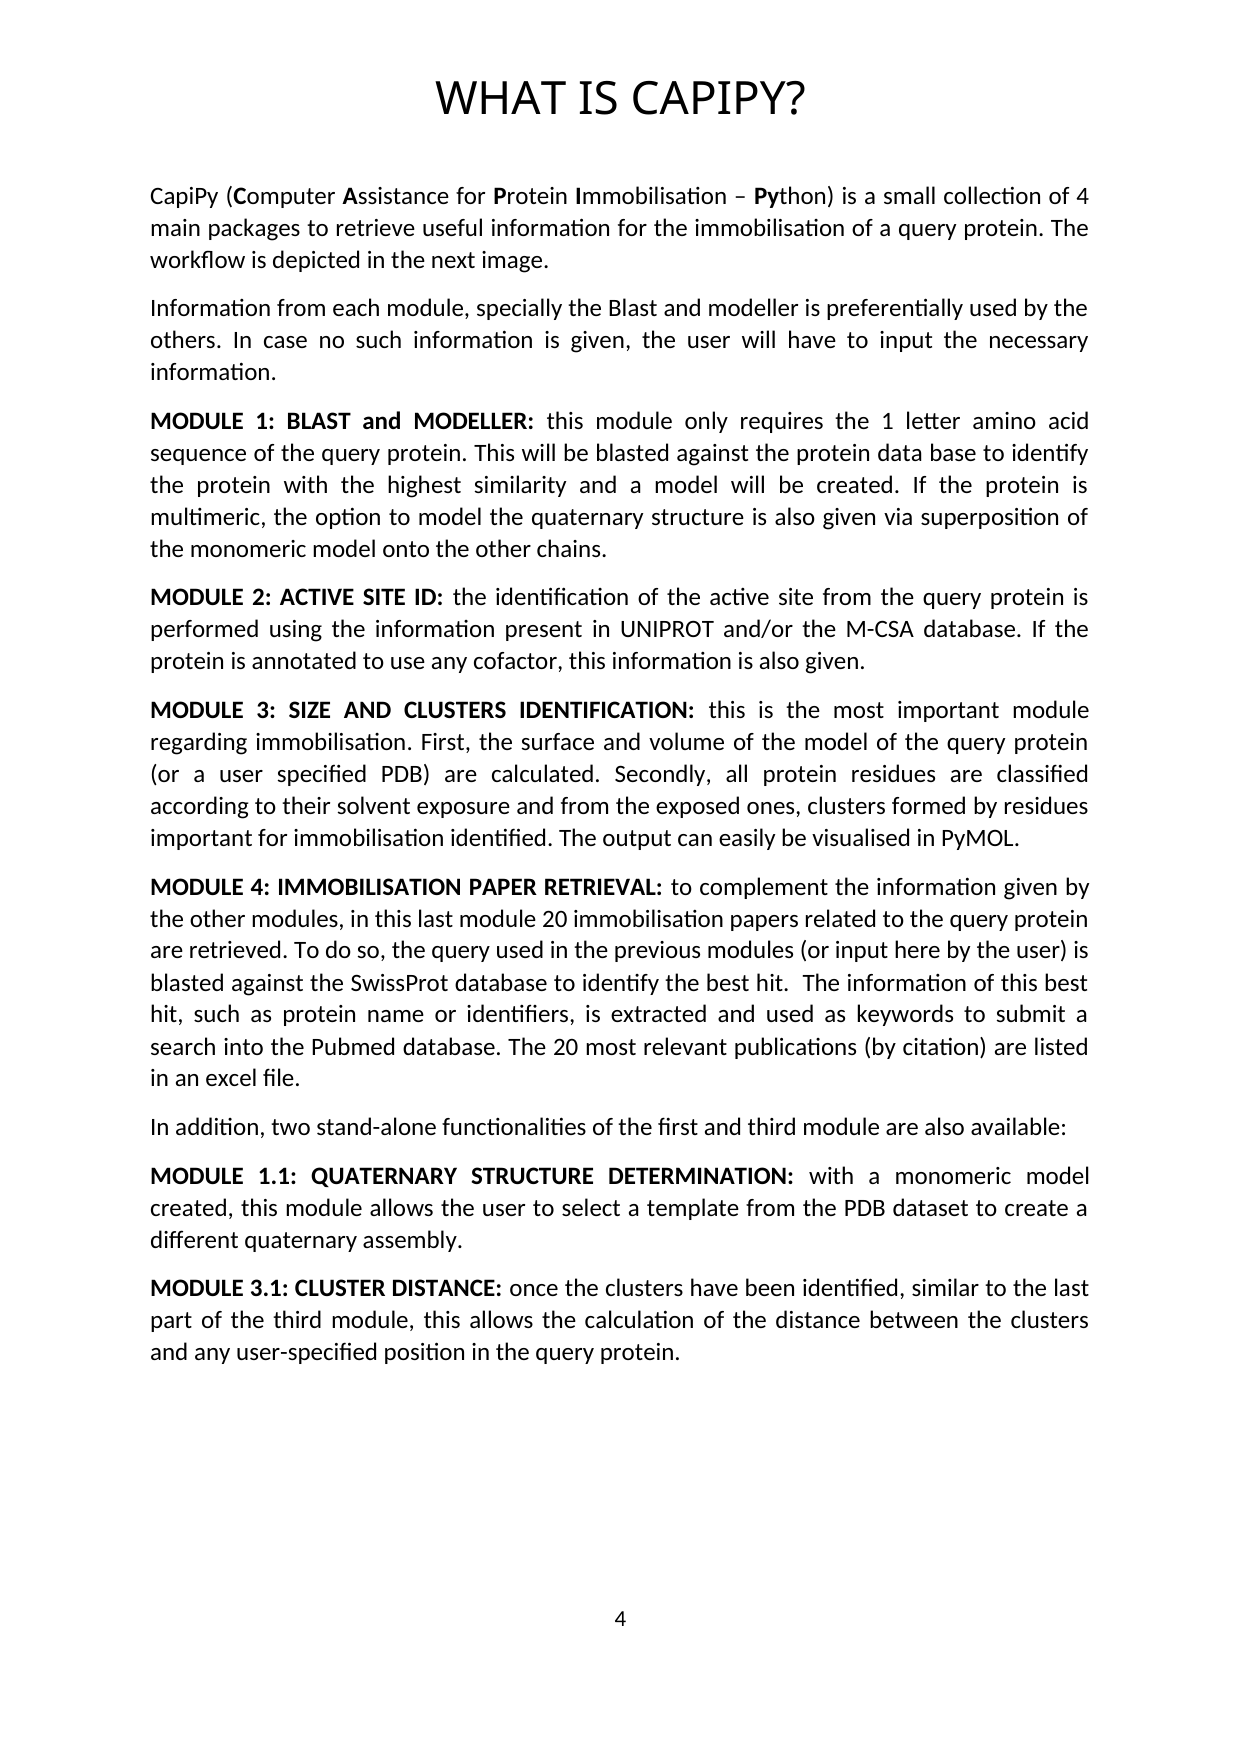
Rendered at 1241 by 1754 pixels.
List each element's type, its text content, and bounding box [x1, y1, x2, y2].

text MODULE 3: SIZE AND CLUSTERS IDENTIFICATION: this is the most important module regarding immobilisation. First, the surface and volume of the model of the query protein (or a user specified PDB) are calculated. Secondly, all protein residues are classified according to their solvent exposure and from the exposed ones, clusters formed by residues important for immobilisation identified. The output can easily be visualised in PyMOL. [150, 694, 1090, 853]
subtitle WHAT IS CAPIPY? [150, 66, 1090, 128]
text In addition, two stand-alone functionalities of the first and third module are also available: [150, 1111, 1090, 1142]
text MODULE 4: IMMOBILISATION PAPER RETRIEVAL: to complement the information given by the other modules, in this last module 20 immobilisation papers related to the query protein are retrieved. To do so, the query used in the previous modules (or input here by the user) is blasted against the SwissProt database to identify the best hit. The information of this best hit, such as protein name or identifiers, is extracted and used as keywords to submit a search into the Pubmed database. The 20 most relevant publications (by citation) are listed in an excel file. [150, 871, 1090, 1093]
text MODULE 1.1: QUATERNARY STRUCTURE DETERMINATION: with a monomeric model created, this module allows the user to select a template from the PDB dataset to create a different quaternary assembly. [150, 1160, 1090, 1254]
text Information from each module, specially the Blast and modeller is preferentially used by the others. In case no such information is given, the user will have to input the necessary information. [150, 292, 1090, 387]
text MODULE 2: ACTIVE SITE ID: the identification of the active site from the query protein is performed using the information present in UNIPROT and/or the M-CSA database. If the protein is annotated to use any cofactor, this information is also given. [150, 582, 1090, 676]
text CapiPy (Computer Assistance for Protein Immobilisation – Python) is a small collection of 4 main packages to retrieve useful information for the immobilisation of a query protein. The workflow is depicted in the next image. [150, 180, 1090, 274]
text MODULE 3.1: CLUSTER DISTANCE: once the clusters have been identified, similar to the last part of the third module, this allows the calculation of the distance between the clusters and any user-specified position in the query protein. [150, 1272, 1090, 1367]
text MODULE 1: BLAST and MODELLER: this module only requires the 1 letter amino acid sequence of the query protein. This will be blasted against the protein data base to identify the protein with the highest similarity and a model will be created. If the protein is multimeric, the option to model the quaternary structure is also given via superposition of the monomeric model onto the other chains. [150, 405, 1090, 563]
